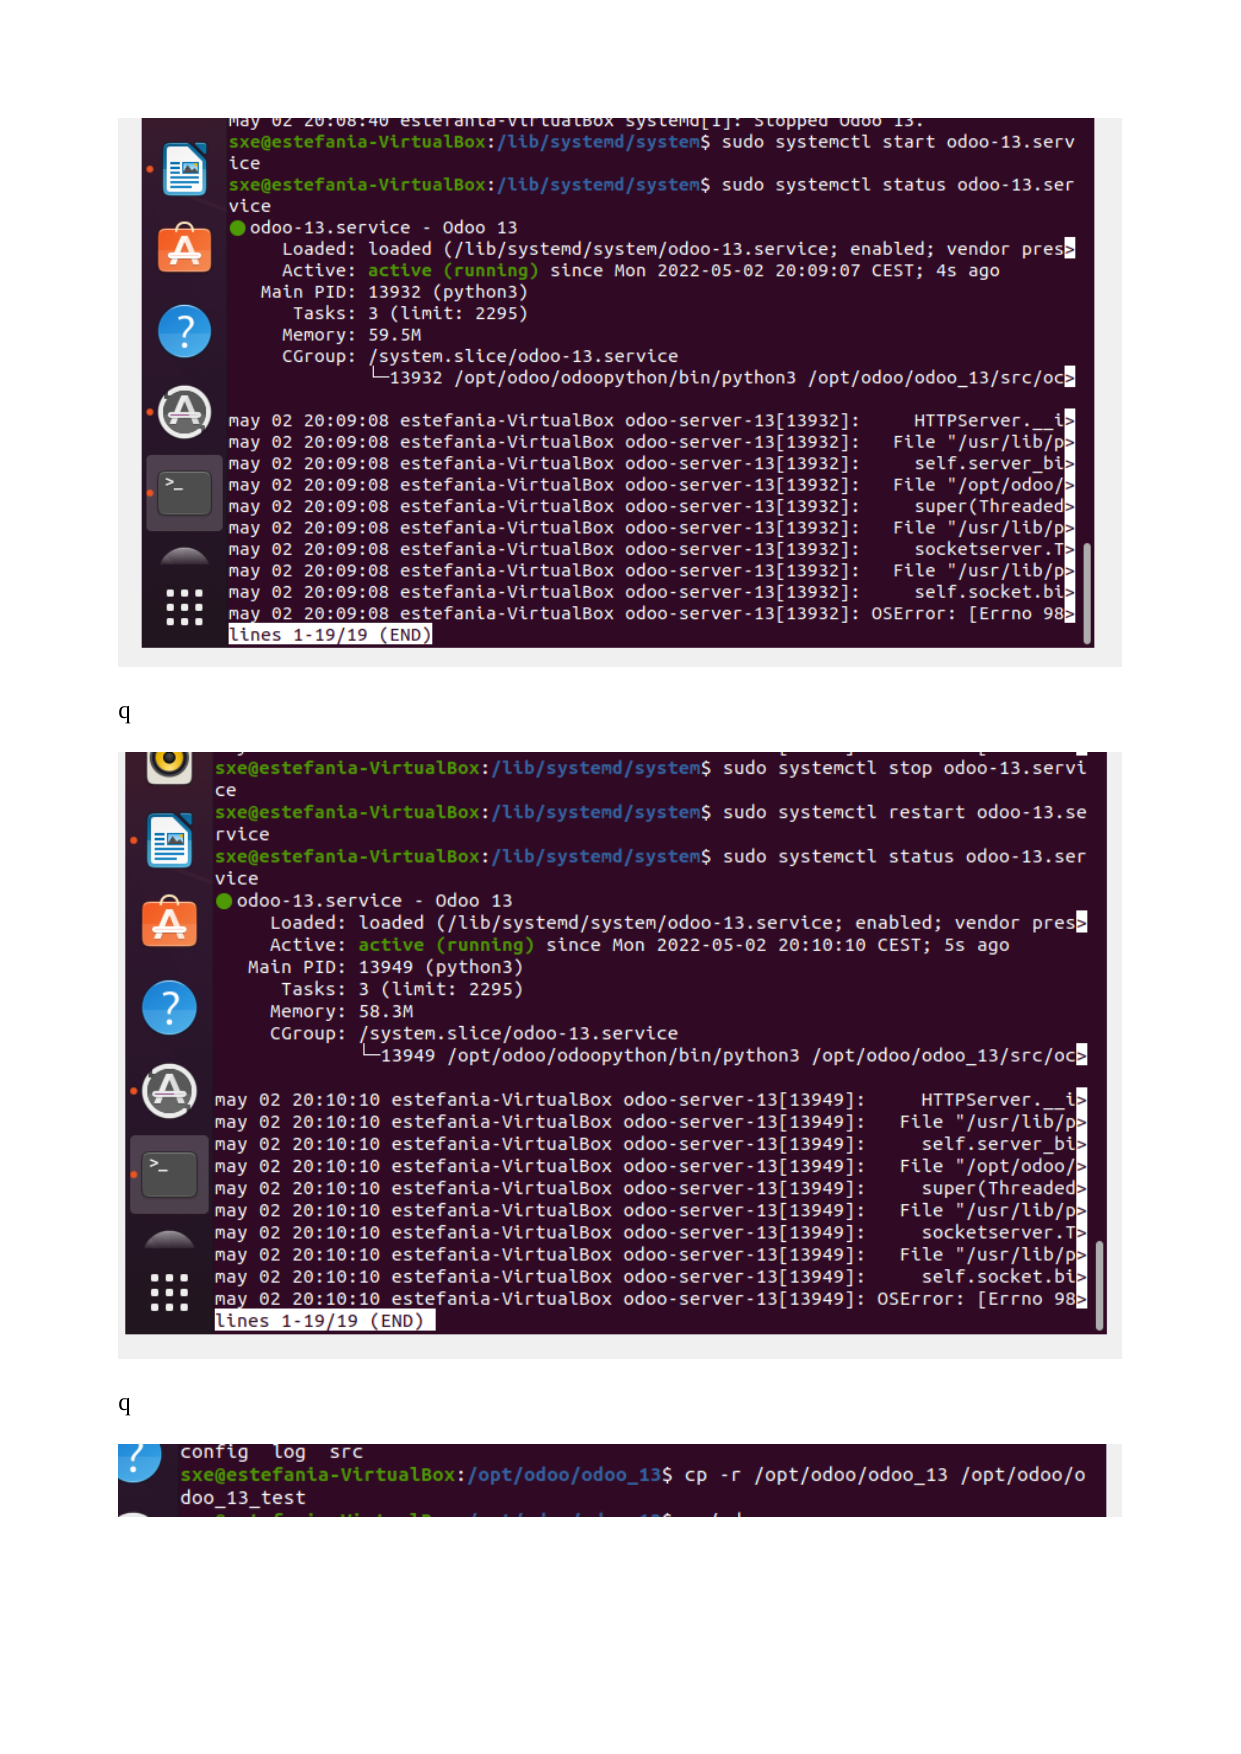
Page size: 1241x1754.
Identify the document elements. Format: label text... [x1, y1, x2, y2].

picture [118, 118, 1123, 667]
text q [118, 695, 1122, 724]
picture [118, 752, 1123, 1359]
text q [118, 1387, 1122, 1416]
picture [118, 1444, 1123, 1517]
